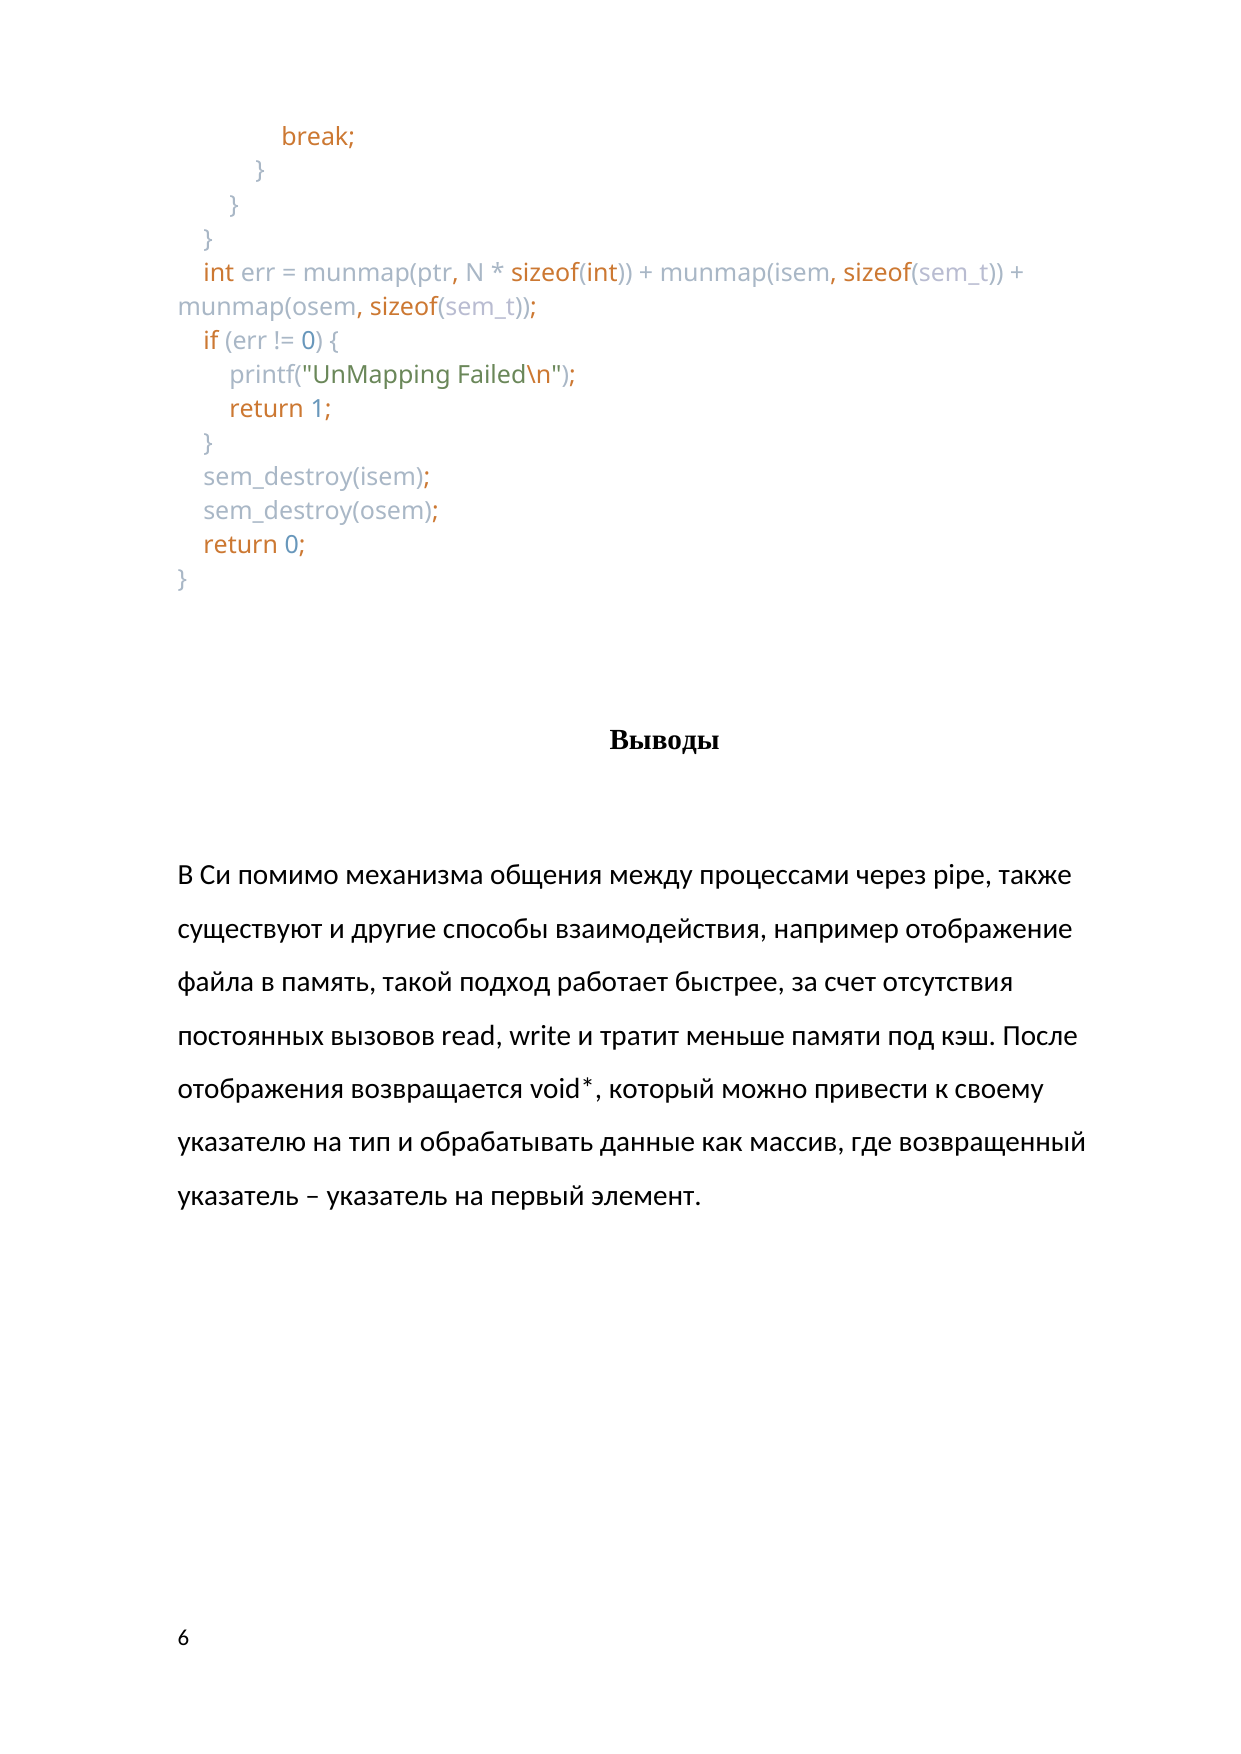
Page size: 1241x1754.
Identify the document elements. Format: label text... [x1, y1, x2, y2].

text break; } } } int err = munmap(ptr, N * sizeof(int)) + munmap(isem, sizeof(sem_t)) + munmap(osem, sizeof(sem_t)); if (err != 0) { printf("UnMapping Failed\n"); return 1; } sem_destroy(isem); sem_destroy(osem); return 0; } [177, 118, 1152, 595]
text Выводы [177, 722, 1152, 756]
text В Си помимо механизма общения между процессами через pipe, также существуют и другие способы взаимодействия, например отображение файла в память, такой подход работает быстрее, за счет отсутствия постоянных вызовов read, write и тратит меньше памяти под кэш. После отображения возвращается void*, который можно привести к своему указателю на тип и обрабатывать данные как массив, где возвращенный указатель – указатель на первый элемент. [177, 856, 1152, 1212]
